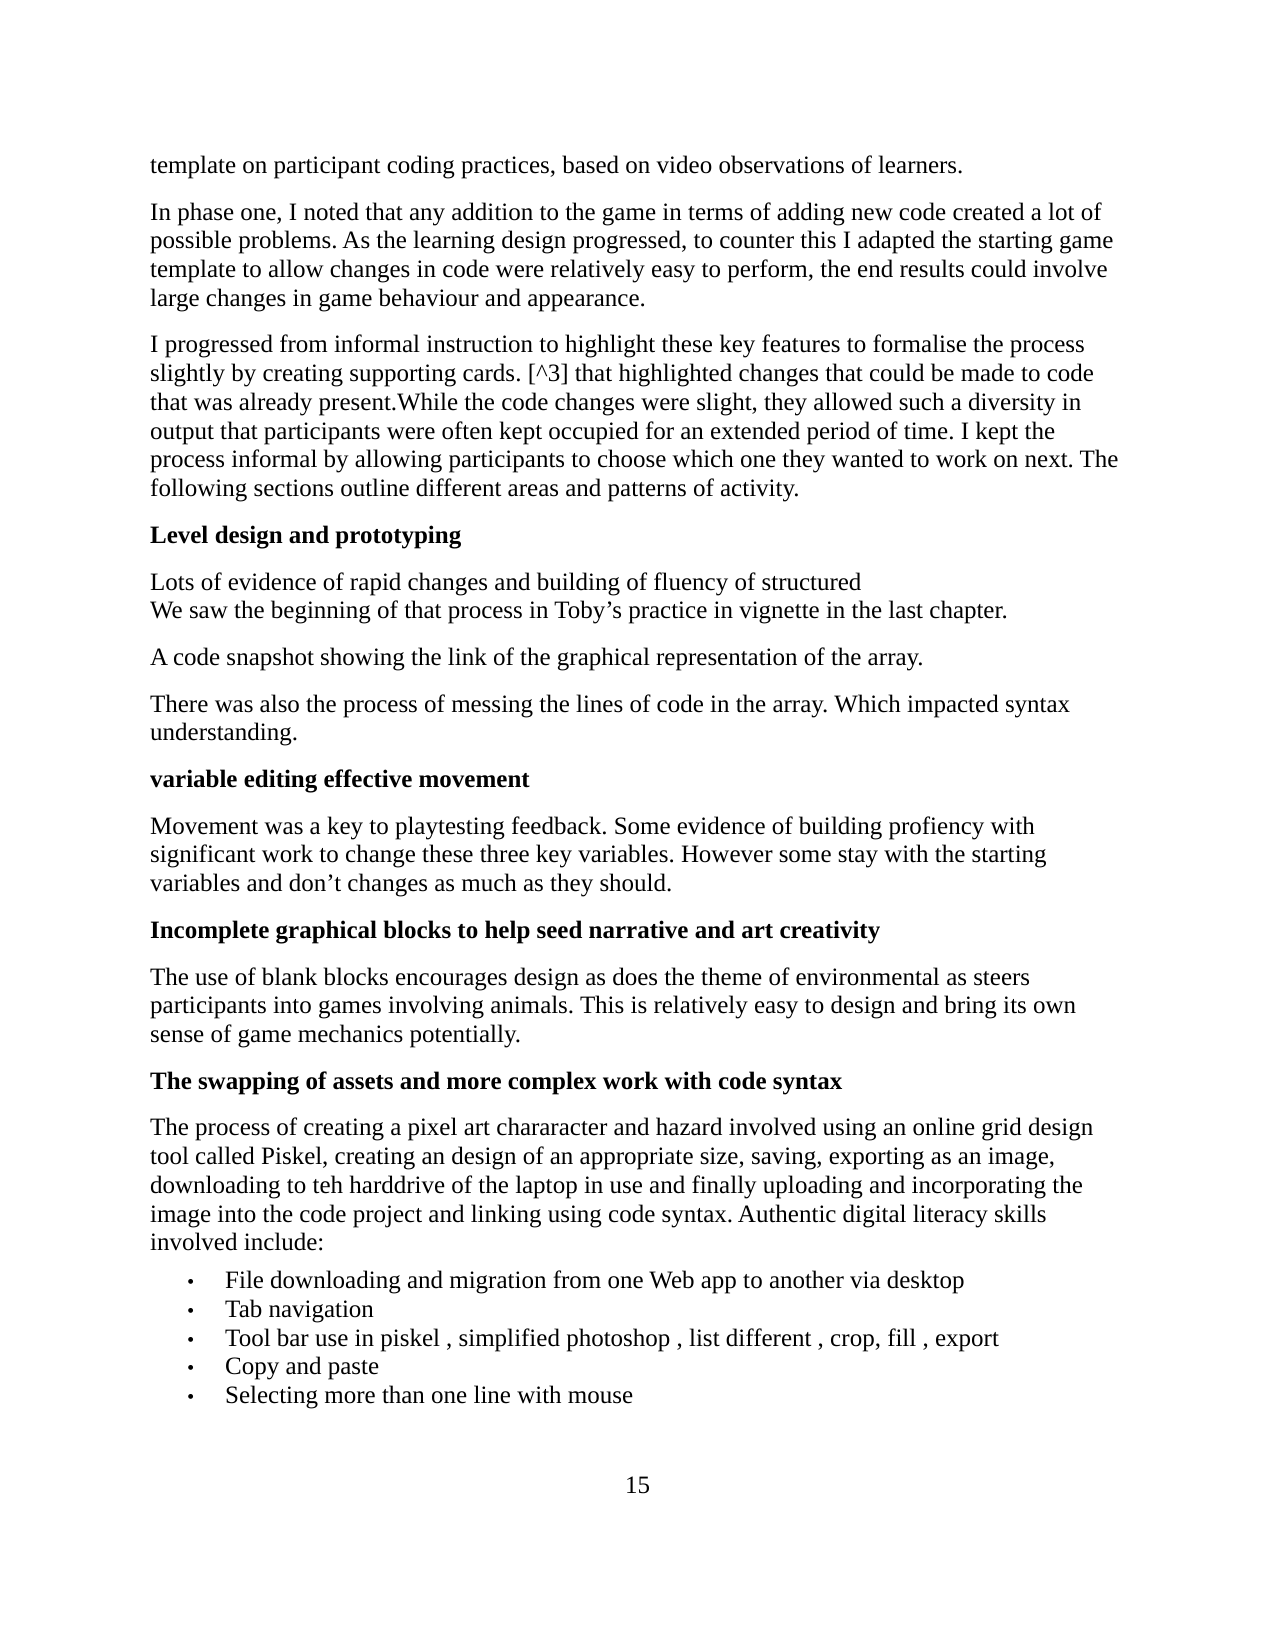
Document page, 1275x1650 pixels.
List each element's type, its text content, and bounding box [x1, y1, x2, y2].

text The use of blank blocks encourages design as does the theme of environmental as steers participants into games involving animals. This is relatively easy to design and bring its own sense of game mechanics potentially. [150, 962, 1125, 1048]
text There was also the process of messing the lines of code in the array. Which impacted syntax understanding. [150, 689, 1125, 746]
list Tab navigation [187, 1294, 1125, 1323]
text Incomplete graphical blocks to help seed narrative and art creativity [150, 915, 1125, 944]
text template on participant coding practices, based on video observations of learners. [150, 150, 1125, 179]
text The swapping of assets and more complex work with code syntax [150, 1066, 1125, 1094]
list Copy and paste [187, 1351, 1125, 1380]
list File downloading and migration from one Web app to another via desktop [187, 1265, 1125, 1294]
text In phase one, I noted that any addition to the game in terms of adding new code created a lot of possible problems. As the learning design progressed, to counter this I adapted the starting game template to allow changes in code were relatively easy to perform, the end results could involve large changes in game behaviour and appearance. [150, 197, 1125, 312]
text Movement was a key to playtesting feedback. Some evidence of building profiency with significant work to change these three key variables. However some stay with the starting variables and don’t changes as much as they should. [150, 811, 1125, 897]
list Tool bar use in piskel , simplified photoshop , list different , crop, fill , export [187, 1323, 1125, 1351]
text Level design and prototyping [150, 520, 1125, 549]
text variable editing effective movement [150, 764, 1125, 793]
text Lots of evidence of rapid changes and building of fluency of structured We saw the beginning of that process in Toby’s practice in vignette in the last chapter. [150, 567, 1125, 624]
text I progressed from informal instruction to highlight these key features to formalise the process slightly by creating supporting cards. [^3] that highlighted changes that could be made to code that was already present.While the code changes were slight, they allowed such a diversity in output that participants were often kept occupied for an extended period of time. I kept the process informal by allowing participants to choose which one they wanted to work on next. The following sections outline different areas and patterns of activity. [150, 329, 1125, 502]
list Selecting more than one line with mouse [187, 1380, 1125, 1409]
text A code snapshot showing the link of the graphical representation of the array. [150, 642, 1125, 671]
text The process of creating a pixel art chararacter and hazard involved using an online grid design tool called Piskel, creating an design of an appropriate size, saving, exporting as an image, downloading to teh harddrive of the laptop in use and finally uploading and incorporating the image into the code project and linking using code syntax. Authentic digital literacy skills involved include: [150, 1112, 1125, 1256]
